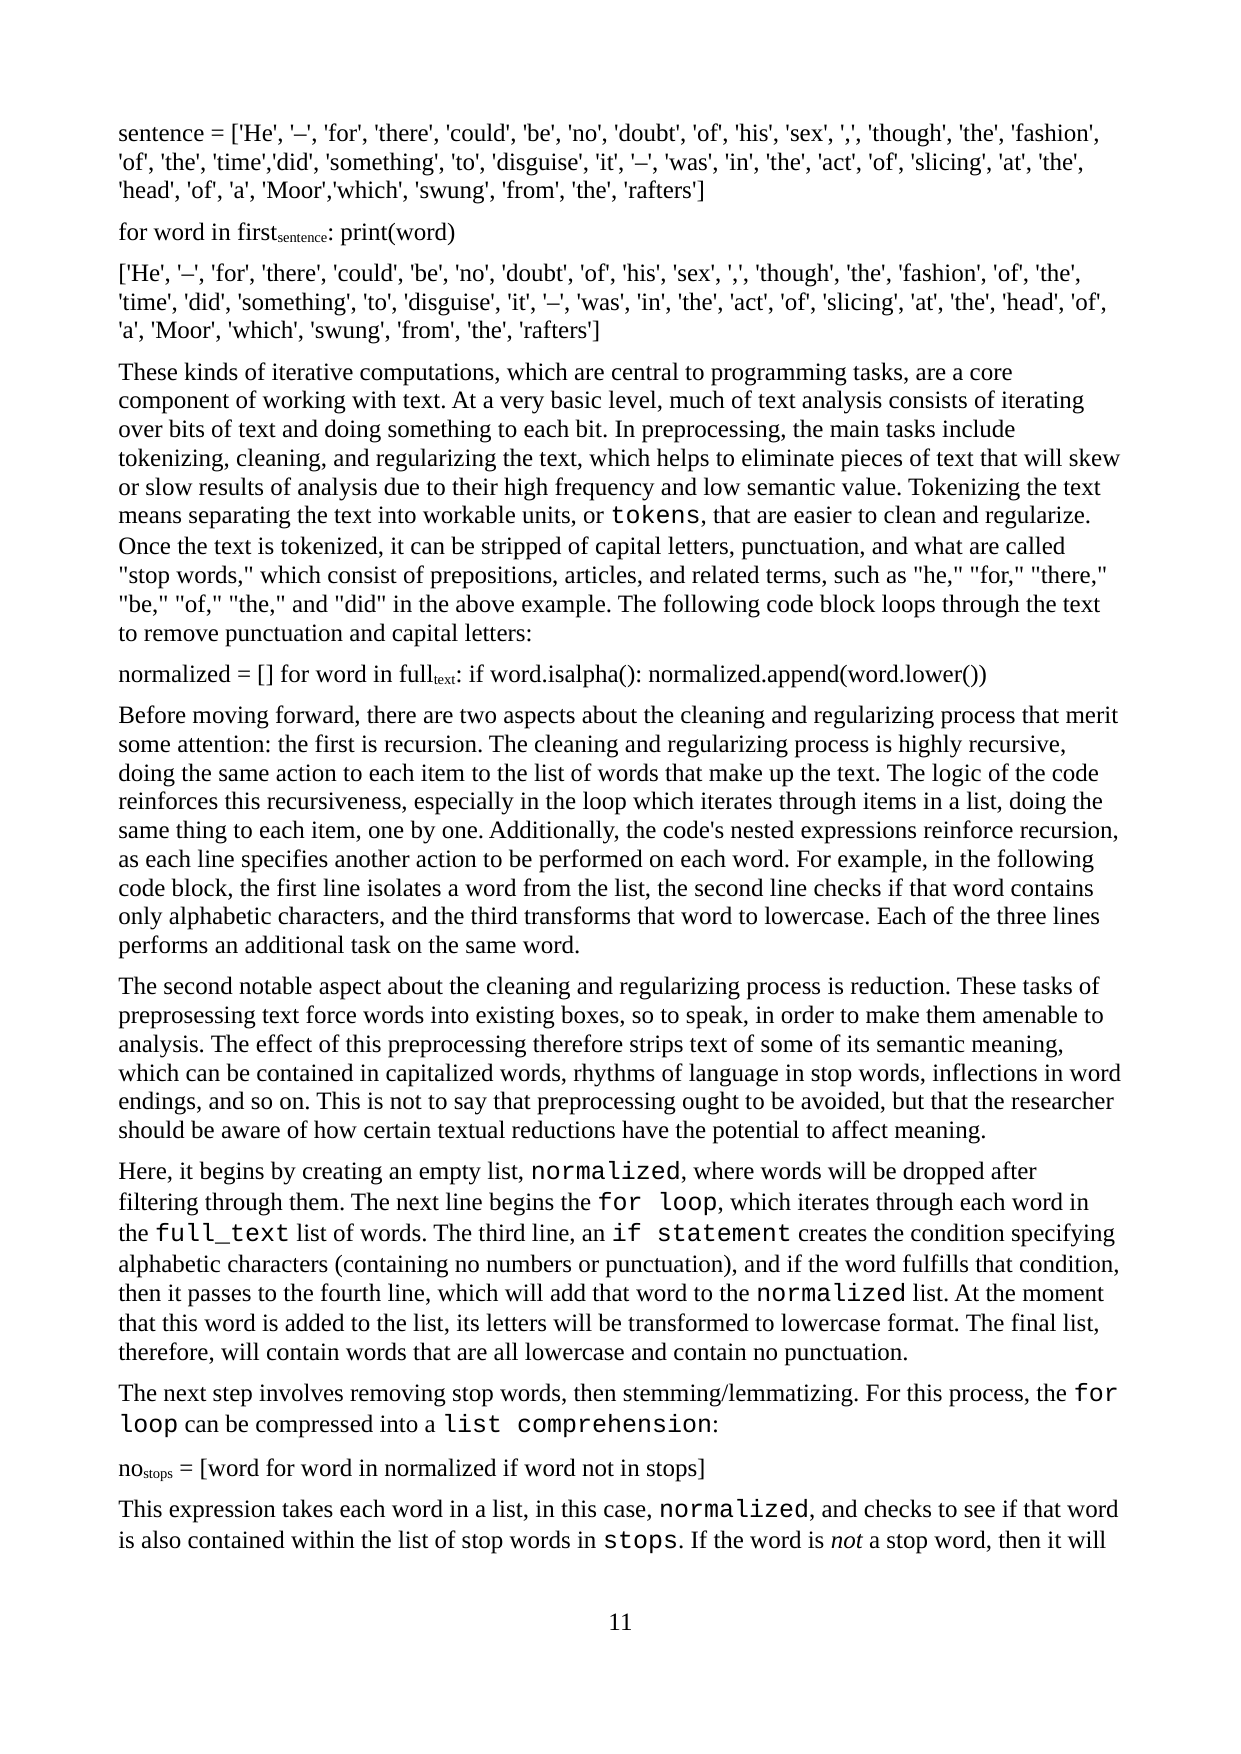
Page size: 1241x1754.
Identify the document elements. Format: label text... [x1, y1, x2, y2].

text These kinds of iterative computations, which are central to programming tasks, are a core component of working with text. At a very basic level, much of text analysis consists of iterating over bits of text and doing something to each bit. In preprocessing, the main tasks include tokenizing, cleaning, and regularizing the text, which helps to eliminate pieces of text that will skew or slow results of analysis due to their high frequency and low semantic value. Tokenizing the text means separating the text into workable units, or tokens, that are easier to clean and regularize. Once the text is tokenized, it can be stripped of capital letters, punctuation, and what are called "stop words," which consist of prepositions, articles, and related terms, such as "he," "for," "there," "be," "of," "the," and "did" in the above example. The following code block loops through the text to remove punctuation and capital letters: [118, 357, 1122, 646]
text for word in firstsentence: print(word) [118, 217, 1122, 246]
text Here, it begins by creating an empty list, normalized, where words will be dropped after filtering through them. The next line begins the for loop, which iterates through each word in the full_text list of words. The third line, an if statement creates the condition specifying alphabetic characters (containing no numbers or punctuation), and if the word fulfills that condition, then it passes to the fourth line, which will add that word to the normalized list. At the moment that this word is added to the list, its letters will be transformed to lowercase format. The final list, therefore, will contain words that are all lowercase and contain no punctuation. [118, 1156, 1122, 1366]
text This expression takes each word in a list, in this case, normalized, and checks to see if that word is also contained within the list of stop words in stops. If the word is not a stop word, then it will [118, 1494, 1122, 1556]
text normalized = [] for word in fulltext: if word.isalpha(): normalized.append(word.lower()) [118, 659, 1122, 688]
text sentence = ['He', '–', 'for', 'there', 'could', 'be', 'no', 'doubt', 'of', 'his', 'sex', ',', 'though', 'the', 'fashion', 'of', 'the', 'time','did', 'something', 'to', 'disguise', 'it', '–', 'was', 'in', 'the', 'act', 'of', 'slicing', 'at', 'the', 'head', 'of', 'a', 'Moor','which', 'swung', 'from', 'the', 'rafters'] [118, 118, 1122, 204]
text nostops = [word for word in normalized if word not in stops] [118, 1453, 1122, 1481]
text Before moving forward, there are two aspects about the cleaning and regularizing process that merit some attention: the first is recursion. The cleaning and regularizing process is highly recursive, doing the same action to each item to the list of words that make up the text. The logic of the code reinforces this recursiveness, especially in the loop which iterates through items in a list, doing the same thing to each item, one by one. Additionally, the code's nested expressions reinforce recursion, as each line specifies another action to be performed on each word. For example, in the following code block, the first line isolates a word from the list, the second line checks if that word contains only alphabetic characters, and the third transforms that word to lowercase. Each of the three lines performs an additional task on the same word. [118, 700, 1122, 959]
text The second notable aspect about the cleaning and regularizing process is reduction. These tasks of preprosessing text force words into existing boxes, so to speak, in order to make them amenable to analysis. The effect of this preprocessing therefore strips text of some of its semantic meaning, which can be contained in capitalized words, rhythms of language in stop words, inflections in word endings, and so on. This is not to say that preprocessing ought to be avoided, but that the researcher should be aware of how certain textual reductions have the potential to affect meaning. [118, 971, 1122, 1144]
text The next step involves removing stop words, then stemming/lemmatizing. For this process, the for loop can be compressed into a list comprehension: [118, 1378, 1122, 1440]
text ['He', '–', 'for', 'there', 'could', 'be', 'no', 'doubt', 'of', 'his', 'sex', ',', 'though', 'the', 'fashion', 'of', 'the', 'time', 'did', 'something', 'to', 'disguise', 'it', '–', 'was', 'in', 'the', 'act', 'of', 'slicing', 'at', 'the', 'head', 'of', 'a', 'Moor', 'which', 'swung', 'from', 'the', 'rafters'] [118, 258, 1122, 344]
